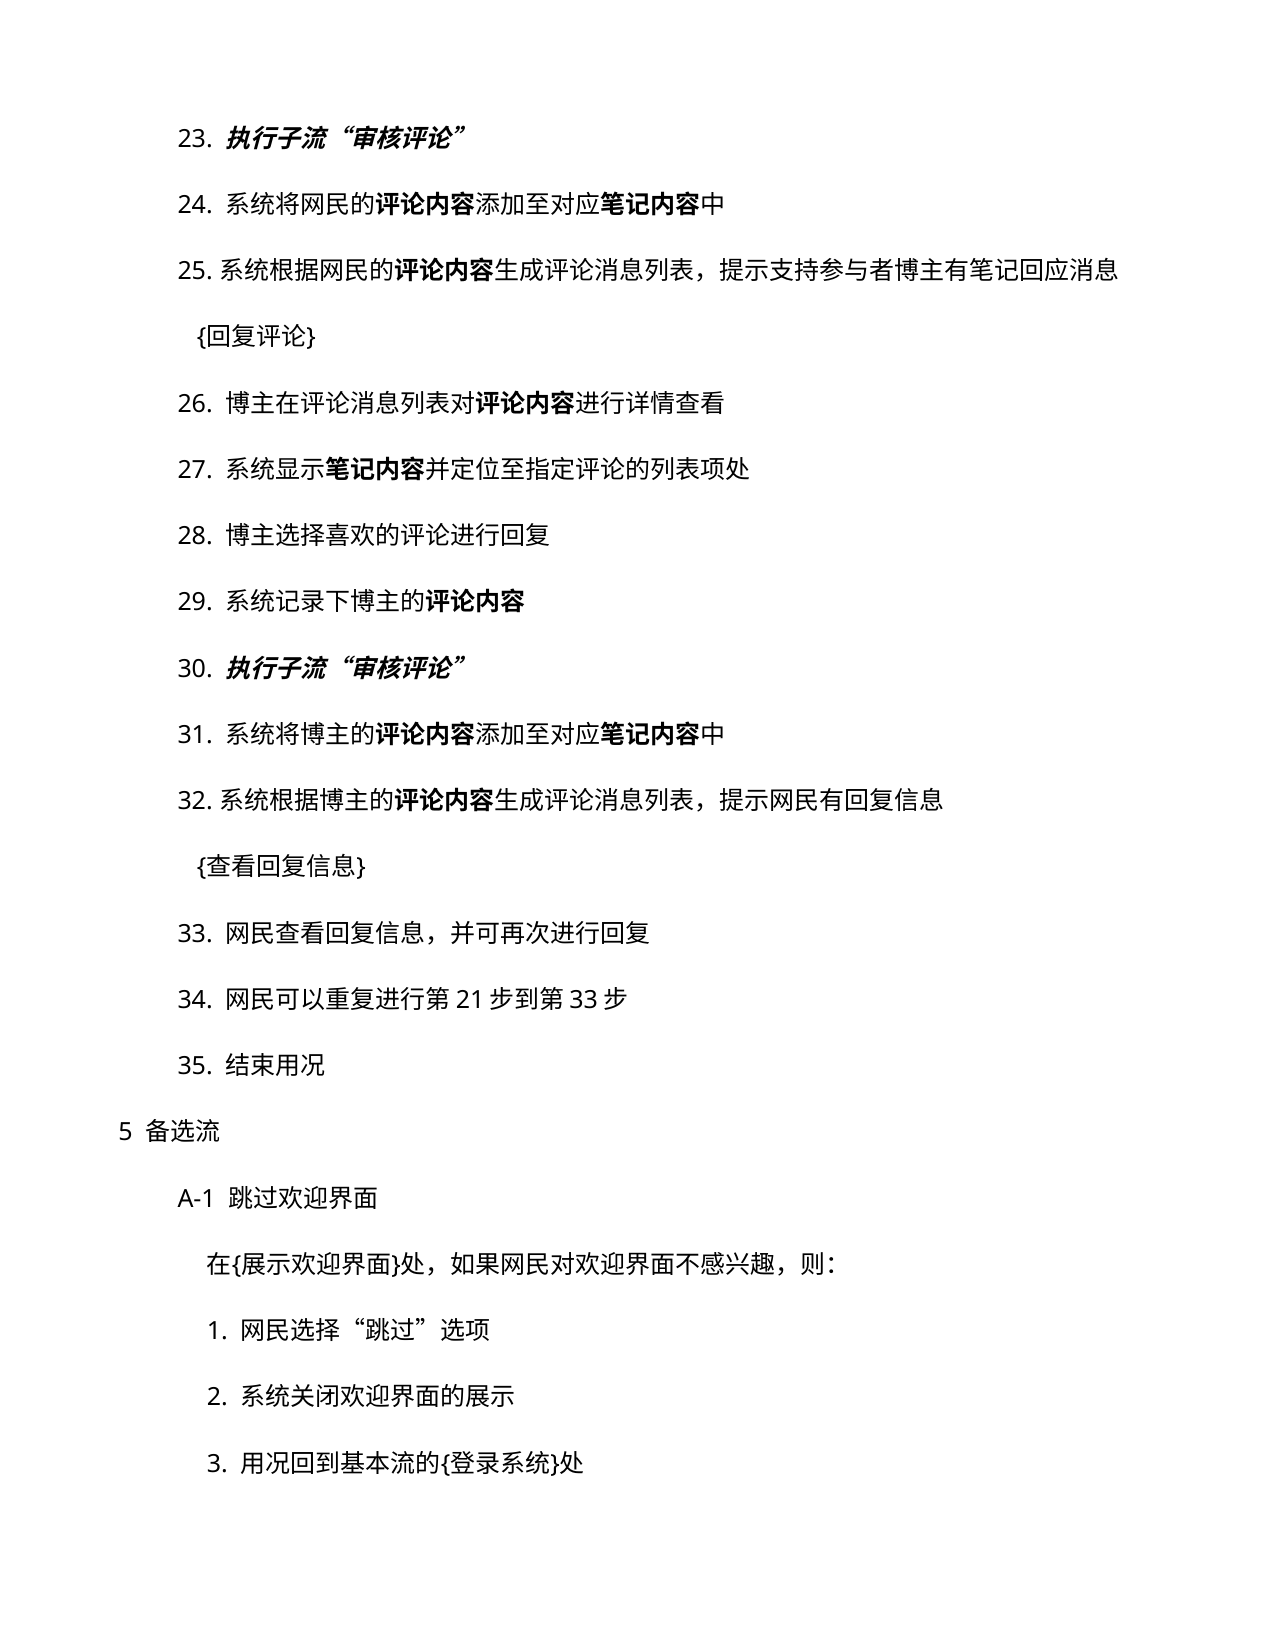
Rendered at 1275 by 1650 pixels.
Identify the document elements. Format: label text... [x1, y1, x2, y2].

text 30. 执行子流“审核评论” [118, 648, 1157, 684]
text 24. 系统将网民的评论内容添加至对应笔记内容中 [118, 184, 1157, 221]
text A-1 跳过欢迎界面 [118, 1178, 1157, 1214]
text {查看回复信息} [118, 847, 1157, 883]
text 26. 博主在评论消息列表对评论内容进行详情查看 [118, 383, 1157, 419]
text 3. 用况回到基本流的{登录系统}处 [118, 1443, 1157, 1479]
text 2. 系统关闭欢迎界面的展示 [118, 1377, 1157, 1413]
text 在{展示欢迎界面}处，如果网民对欢迎界面不感兴趣，则： [118, 1244, 1157, 1281]
text 35. 结束用况 [118, 1046, 1157, 1082]
text 32. 系统根据博主的评论内容生成评论消息列表，提示网民有回复信息 [118, 781, 1157, 817]
text 23. 执行子流“审核评论” [118, 118, 1157, 154]
text 1. 网民选择“跳过”选项 [118, 1311, 1157, 1347]
text 33. 网民查看回复信息，并可再次进行回复 [118, 913, 1157, 949]
text 25. 系统根据网民的评论内容生成评论消息列表，提示支持参与者博主有笔记回应消息 [118, 251, 1157, 287]
text 27. 系统显示笔记内容并定位至指定评论的列表项处 [118, 449, 1157, 486]
text 34. 网民可以重复进行第21步到第33步 [118, 979, 1157, 1016]
text 29. 系统记录下博主的评论内容 [118, 582, 1157, 618]
text 28. 博主选择喜欢的评论进行回复 [118, 516, 1157, 552]
text {回复评论} [118, 317, 1157, 353]
text 31. 系统将博主的评论内容添加至对应笔记内容中 [118, 714, 1157, 751]
text 5 备选流 [118, 1112, 1157, 1148]
